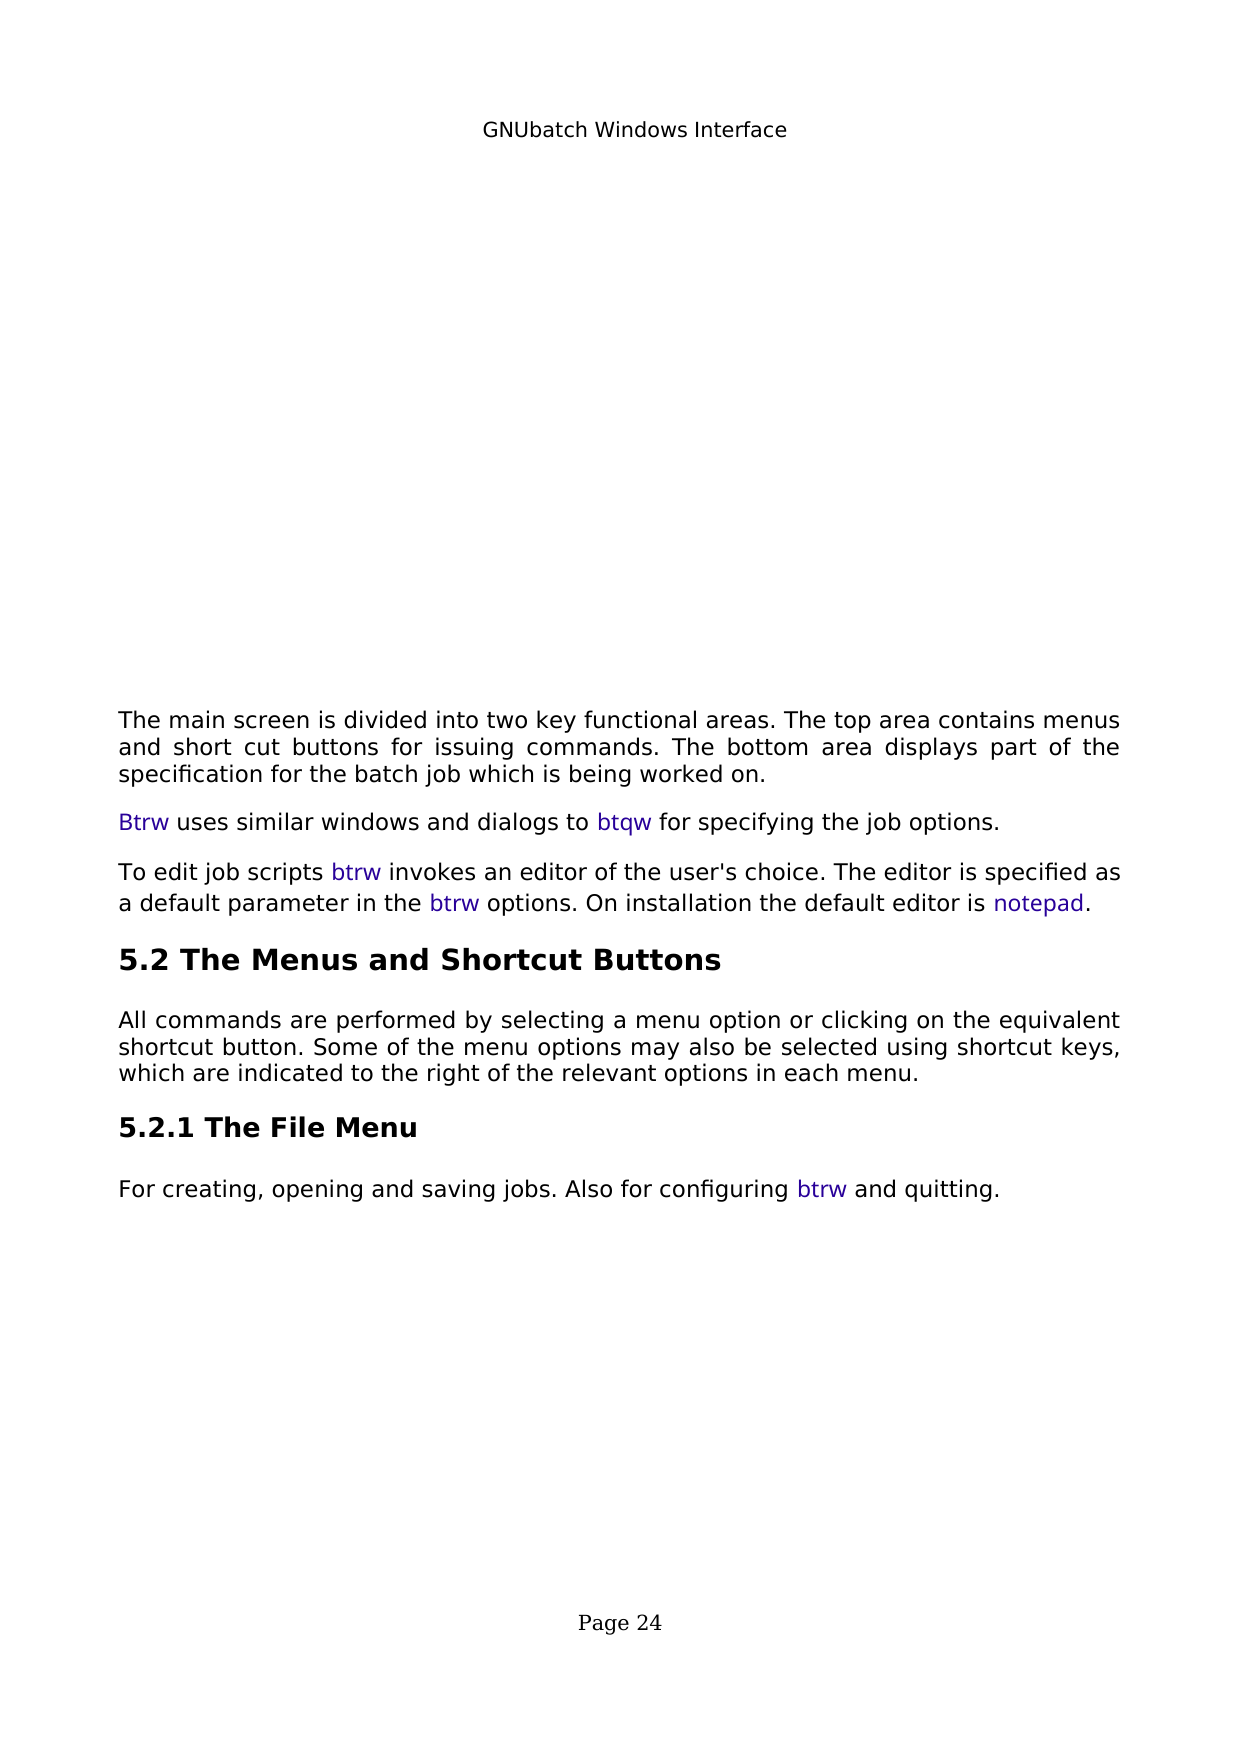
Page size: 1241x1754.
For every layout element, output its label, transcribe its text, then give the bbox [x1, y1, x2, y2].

text All commands are performed by selecting a menu option or clicking on the equivalent shortcut button. Some of the menu options may also be selected using shortcut keys, which are indicated to the right of the relevant options in each menu. [118, 1007, 1122, 1087]
text Btrw uses similar windows and dialogs to btqw for specifying the job options. [118, 806, 1122, 837]
text To edit job scripts btrw invokes an editor of the user's choice. The editor is specified as a default parameter in the btrw options. On installation the default editor is notepad. [118, 856, 1122, 918]
subtitle The Menus and Shortcut Buttons [118, 943, 1122, 978]
text For creating, opening and saving jobs. Also for configuring btrw and quitting. [118, 1173, 1122, 1204]
subtitle The File Menu [118, 1112, 1122, 1144]
text The main screen is divided into two key functional areas. The top area contains menus and short cut buttons for issuing commands. The bottom area displays part of the specification for the batch job which is being worked on. [118, 172, 1122, 788]
